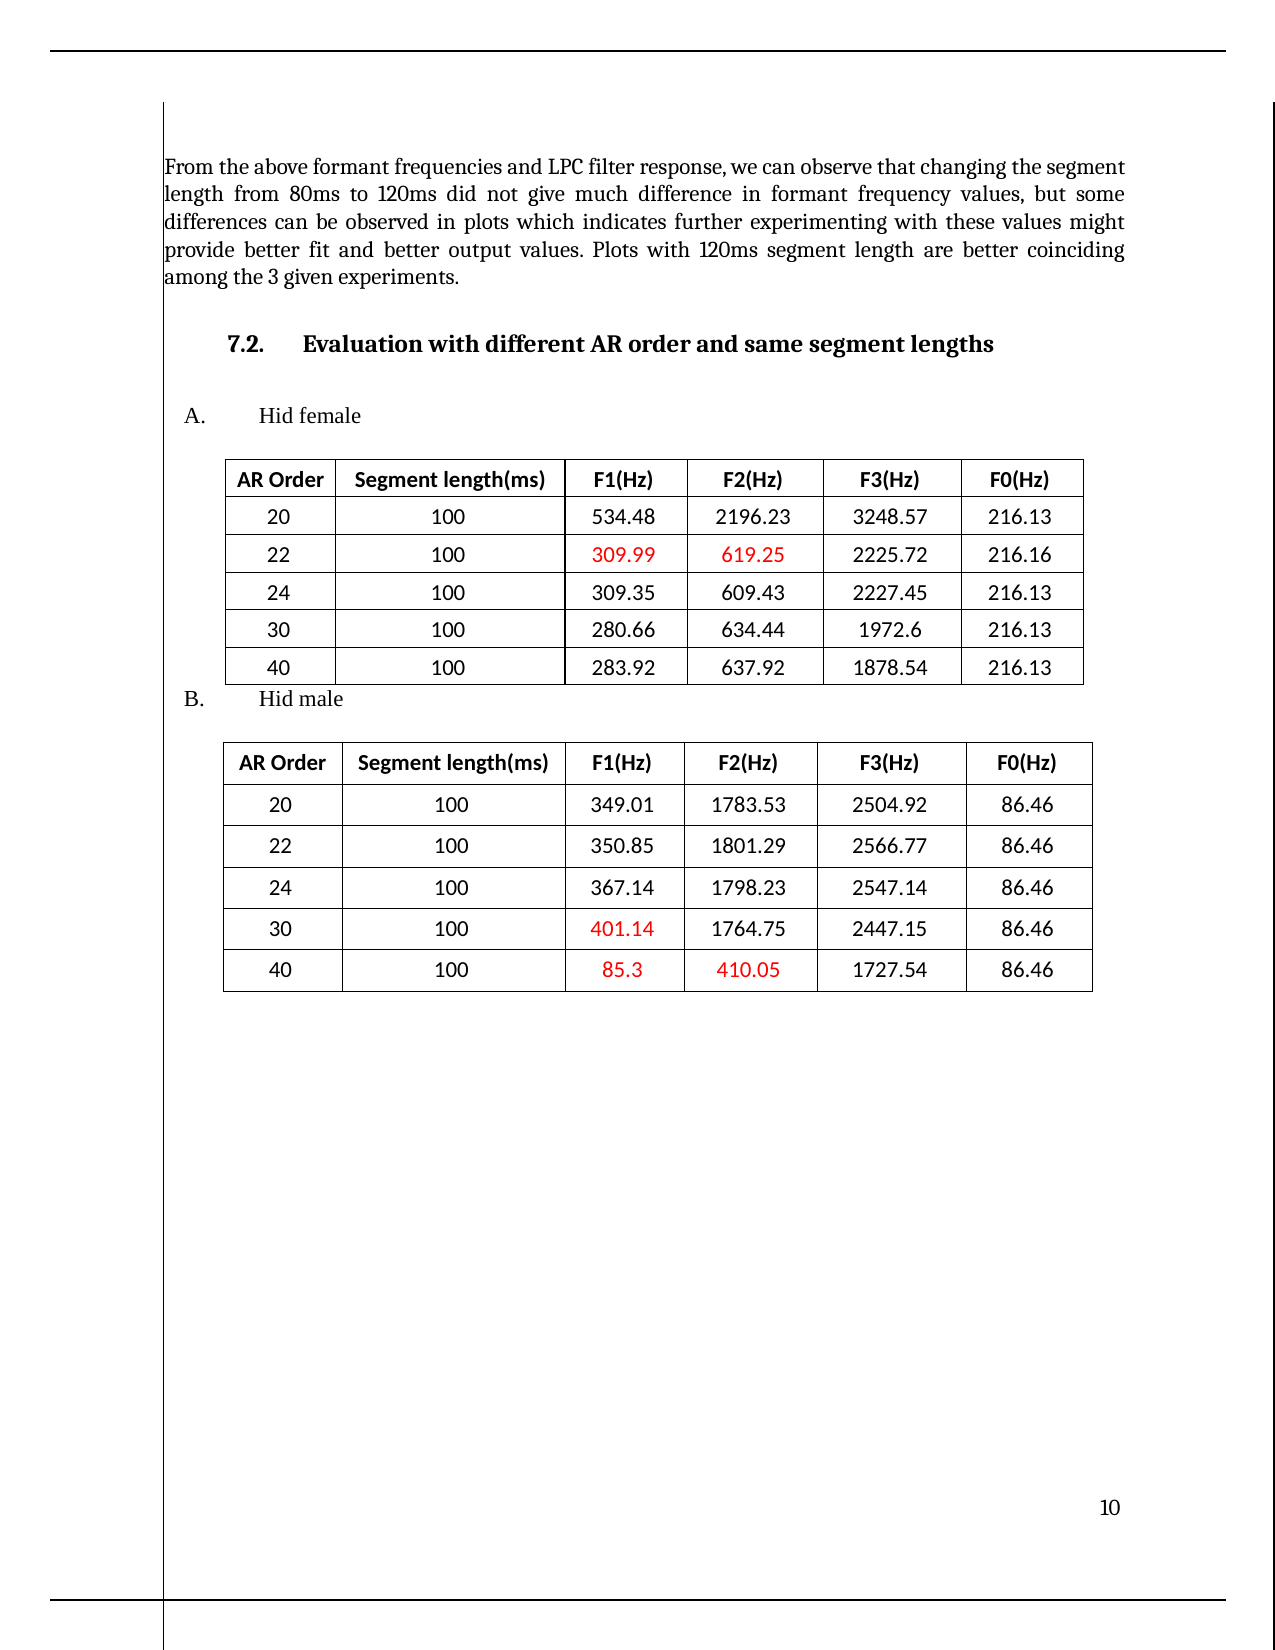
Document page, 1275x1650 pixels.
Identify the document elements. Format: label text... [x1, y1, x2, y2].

table_cell 100 [336, 573, 564, 609]
list [148, 402, 163, 428]
table_header Segment length(ms) [343, 743, 565, 784]
table_cell 30 [226, 610, 335, 647]
table_cell 634.44 [688, 610, 823, 647]
table_cell 100 [343, 909, 565, 949]
table_cell 1972.6 [824, 610, 961, 647]
table_cell 86.46 [967, 826, 1092, 867]
table_cell 2547.14 [818, 868, 966, 908]
table_cell 2227.45 [824, 573, 961, 609]
table_cell 1878.54 [824, 648, 961, 684]
table_cell 637.92 [688, 648, 823, 684]
table_cell 350.85 [566, 826, 684, 867]
subtitle Evaluation with different AR order and same segment lengths [164, 330, 1001, 358]
table_cell 216.13 [962, 648, 1083, 684]
list [148, 685, 163, 712]
text From the above formant frequencies and LPC filter response, we can observe that changing the segment length from 80ms to 120ms did not give much difference in formant frequency values, but some differences can be observed in plots which indicates further experimenting with these values might provide better fit and better output values. Plots with 120ms segment length are better coinciding among the 3 given experiments. [164, 154, 1126, 290]
table_cell 1783.53 [685, 785, 817, 825]
table_cell 40 [226, 648, 335, 684]
table_cell 100 [343, 826, 565, 867]
table_cell 24 [226, 573, 335, 609]
table_header F2(Hz) [685, 743, 817, 784]
table_cell 2447.15 [818, 909, 966, 949]
table_cell 100 [336, 610, 564, 647]
table_cell 24 [224, 868, 342, 908]
table_cell 3248.57 [824, 497, 961, 534]
table_cell 401.14 [566, 909, 684, 949]
table_header F1(Hz) [566, 743, 684, 784]
table_cell 280.66 [566, 610, 687, 647]
table_cell 1727.54 [818, 950, 966, 991]
table_header F2(Hz) [688, 460, 823, 496]
table_cell 86.46 [967, 950, 1092, 991]
list Hid female [164, 402, 1146, 428]
table_cell 216.13 [962, 573, 1083, 609]
table_cell 40 [224, 950, 342, 991]
table_cell 1764.75 [685, 909, 817, 949]
table_header Segment length(ms) [336, 460, 564, 496]
table_cell 216.16 [962, 535, 1083, 572]
table_cell 2196.23 [688, 497, 823, 534]
table_cell 86.46 [967, 868, 1092, 908]
table_cell 22 [226, 535, 335, 572]
table_cell 100 [343, 950, 565, 991]
list Hid male [164, 685, 1146, 712]
table_cell 100 [343, 868, 565, 908]
table_cell 619.25 [688, 535, 823, 572]
table_cell 86.46 [967, 785, 1092, 825]
table_cell 20 [226, 497, 335, 534]
table_cell 367.14 [566, 868, 684, 908]
table_header F0(Hz) [967, 743, 1092, 784]
table_cell 30 [224, 909, 342, 949]
table_header F3(Hz) [818, 743, 966, 784]
table_cell 216.13 [962, 497, 1083, 534]
table_header F0(Hz) [962, 460, 1083, 496]
table_cell 100 [336, 497, 564, 534]
table_cell 1798.23 [685, 868, 817, 908]
table_header F3(Hz) [824, 460, 961, 496]
table_header AR Order [224, 743, 342, 784]
table_cell 22 [224, 826, 342, 867]
table_cell 100 [343, 785, 565, 825]
table_cell 100 [336, 648, 564, 684]
table_cell 410.05 [685, 950, 817, 991]
table_cell 2225.72 [824, 535, 961, 572]
table_cell 100 [336, 535, 564, 572]
table_cell 309.99 [566, 535, 687, 572]
table_cell 609.43 [688, 573, 823, 609]
table_header AR Order [226, 460, 335, 496]
table_cell 85.3 [566, 950, 684, 991]
table_cell 309.35 [566, 573, 687, 609]
table_cell 2566.77 [818, 826, 966, 867]
table_cell 2504.92 [818, 785, 966, 825]
table_cell 283.92 [566, 648, 687, 684]
table_cell 534.48 [566, 497, 687, 534]
table_cell 1801.29 [685, 826, 817, 867]
table_cell 86.46 [967, 909, 1092, 949]
table_cell 20 [224, 785, 342, 825]
table_cell 216.13 [962, 610, 1083, 647]
table_header F1(Hz) [566, 460, 687, 496]
table_cell 349.01 [566, 785, 684, 825]
